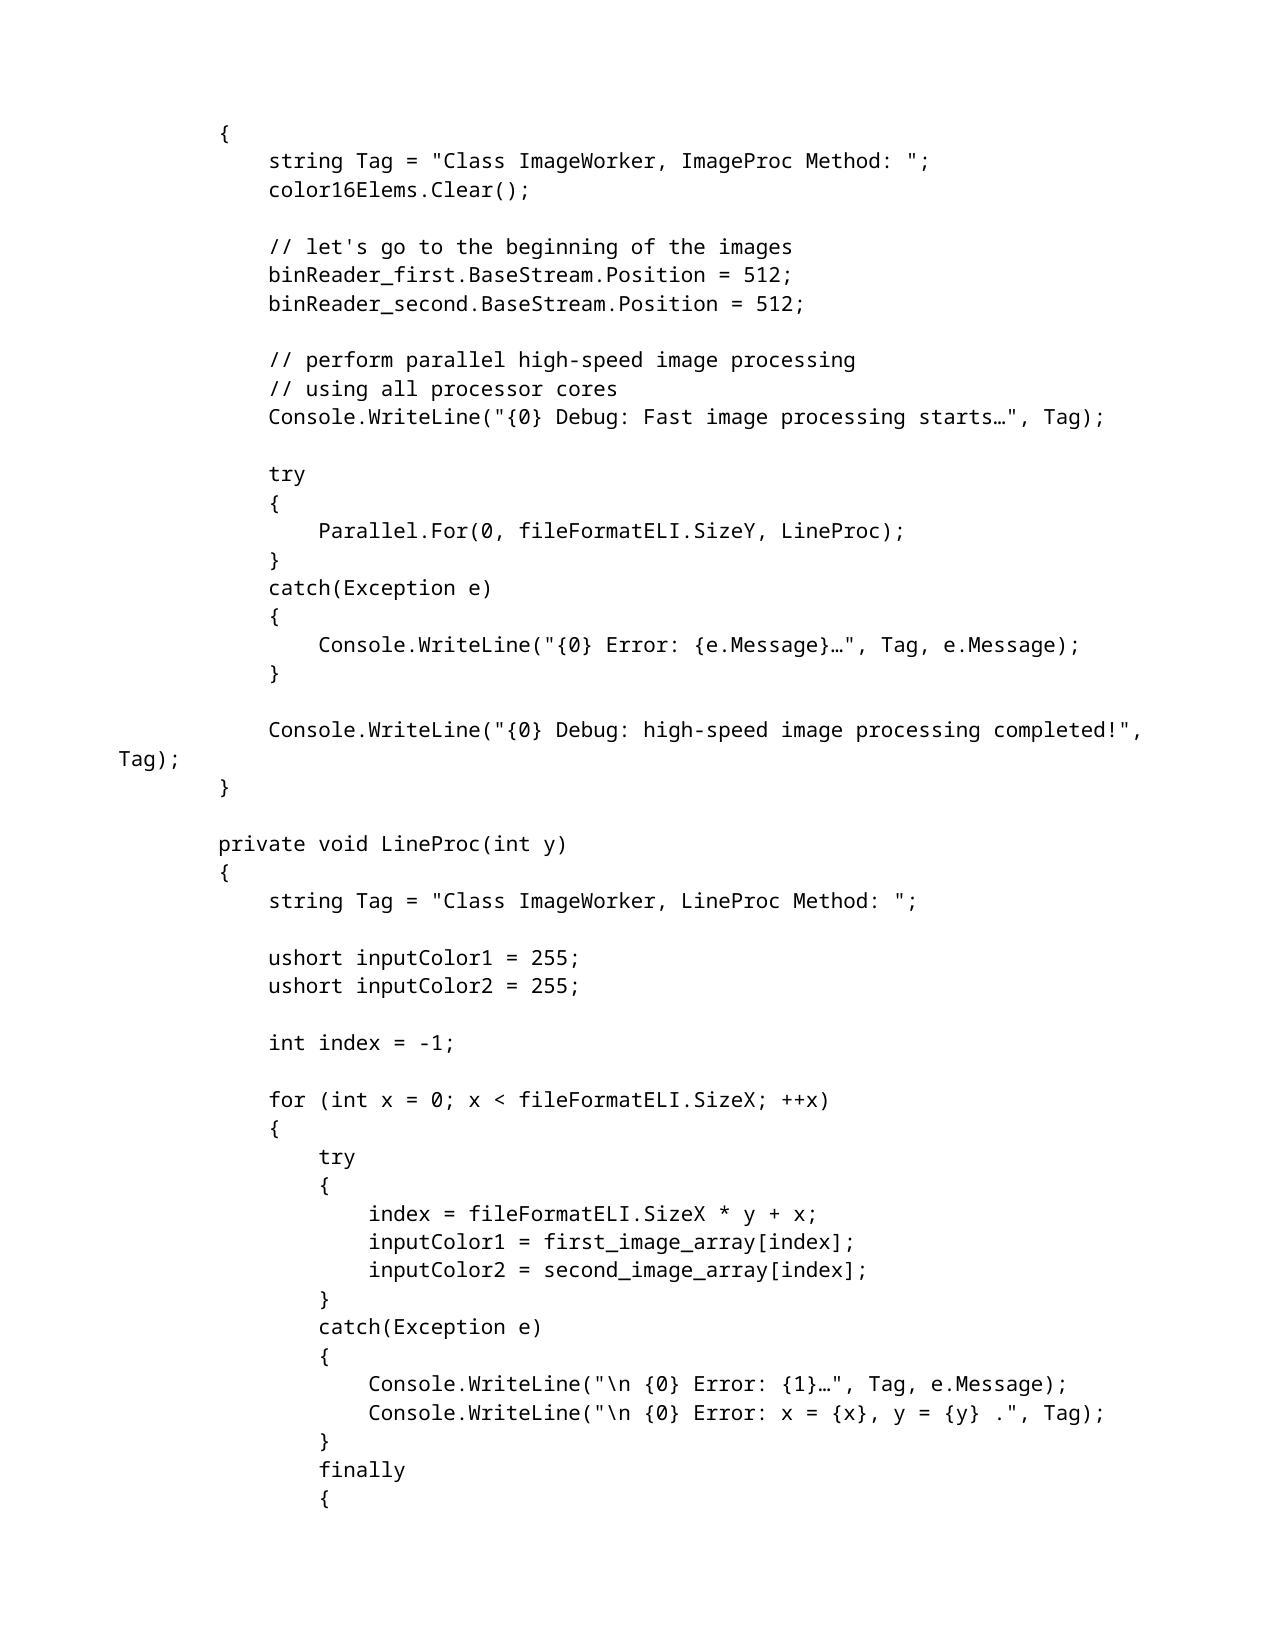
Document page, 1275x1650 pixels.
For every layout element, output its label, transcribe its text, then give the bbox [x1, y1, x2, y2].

text try [118, 1142, 1157, 1170]
text Console.WriteLine("{0} Debug: Fast image processing starts…", Tag); [118, 402, 1157, 431]
text color16Elems.Clear(); [118, 175, 1157, 203]
text { [118, 857, 1157, 886]
text for (int x = 0; x < fileFormatELI.SizeX; ++x) [118, 1085, 1157, 1113]
text binReader_first.BaseStream.Position = 512; [118, 260, 1157, 289]
text } [118, 1426, 1157, 1455]
text try [118, 459, 1157, 488]
text { [118, 1113, 1157, 1142]
text // using all processor cores [118, 374, 1157, 402]
text Console.WriteLine("{0} Error: {e.Message}…", Tag, e.Message); [118, 630, 1157, 658]
text string Tag = "Class ImageWorker, ImageProc Method: "; [118, 147, 1157, 175]
text { [118, 488, 1157, 516]
text Parallel.For(0, fileFormatELI.SizeY, LineProc); [118, 516, 1157, 545]
text { [118, 602, 1157, 630]
text catch(Exception e) [118, 573, 1157, 602]
text ushort inputColor2 = 255; [118, 971, 1157, 1000]
text binReader_second.BaseStream.Position = 512; [118, 289, 1157, 317]
text } [118, 1284, 1157, 1312]
text inputColor1 = first_image_array[index]; [118, 1227, 1157, 1256]
text { [118, 1483, 1157, 1512]
text ushort inputColor1 = 255; [118, 943, 1157, 971]
text } [118, 545, 1157, 573]
text // let's go to the beginning of the images [118, 232, 1157, 260]
text } [118, 772, 1157, 801]
text { [118, 118, 1157, 147]
text Console.WriteLine("\n {0} Error: x = {x}, y = {y} .", Tag); [118, 1398, 1157, 1426]
text } [118, 658, 1157, 687]
text string Tag = "Class ImageWorker, LineProc Method: "; [118, 886, 1157, 914]
text finally [118, 1455, 1157, 1483]
text int index = -1; [118, 1028, 1157, 1057]
text { [118, 1170, 1157, 1199]
text inputColor2 = second_image_array[index]; [118, 1256, 1157, 1284]
text // perform parallel high-speed image processing [118, 346, 1157, 374]
text private void LineProc(int y) [118, 829, 1157, 857]
text catch(Exception e) [118, 1312, 1157, 1341]
text Console.WriteLine("{0} Debug: high-speed image processing completed!", Tag); [118, 715, 1157, 772]
text { [118, 1341, 1157, 1369]
text Console.WriteLine("\n {0} Error: {1}…", Tag, e.Message); [118, 1369, 1157, 1398]
text index = fileFormatELI.SizeX * y + x; [118, 1199, 1157, 1227]
